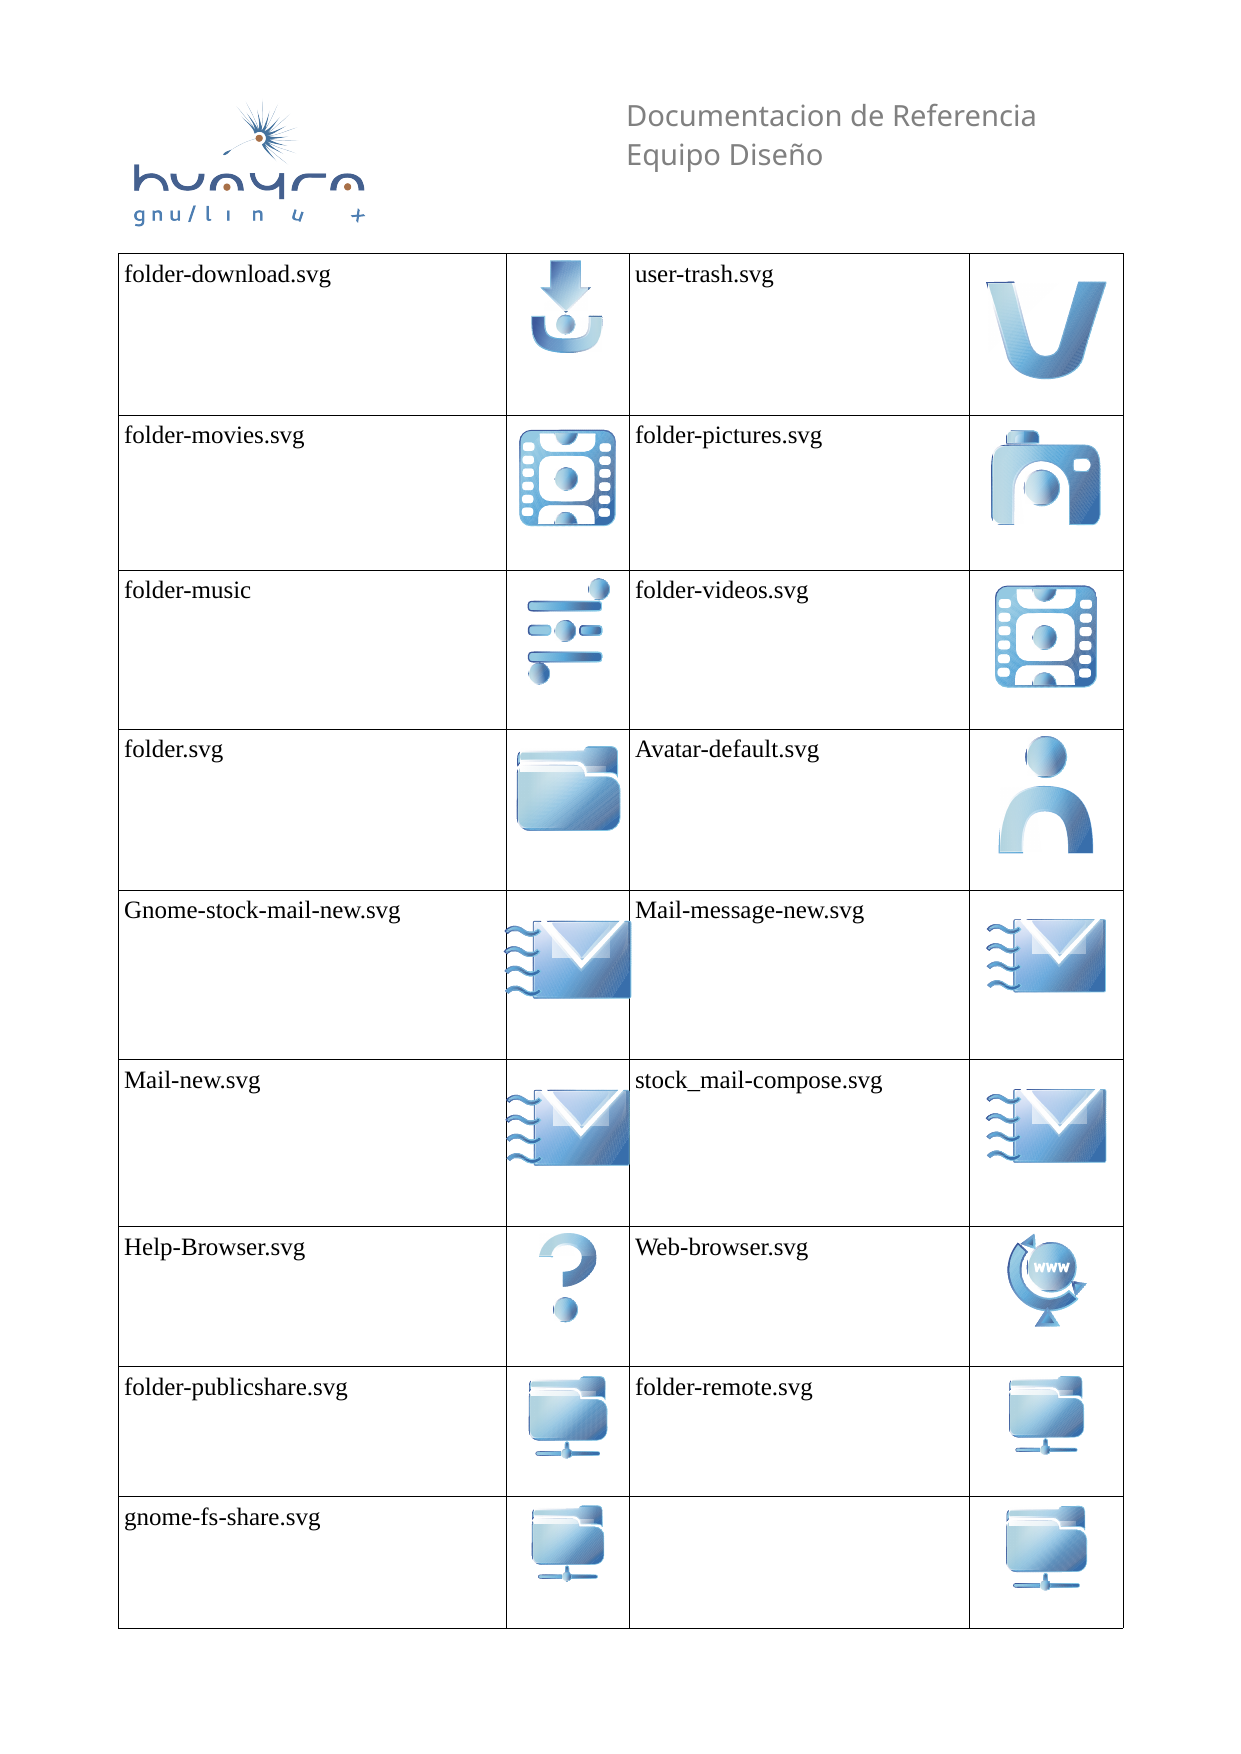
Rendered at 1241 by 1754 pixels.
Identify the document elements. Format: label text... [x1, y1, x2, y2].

table_cell [507, 991, 629, 1059]
table_cell [507, 1227, 629, 1366]
table_cell user-trash.svg [630, 254, 969, 414]
table_cell Gnome-stock-mail-new.svg [119, 891, 506, 1059]
table_cell [507, 1159, 629, 1226]
table_cell [507, 416, 629, 569]
table_cell [507, 932, 532, 951]
table_cell folder-movies.svg [119, 416, 506, 569]
table_cell [630, 1497, 969, 1628]
table_cell [507, 971, 532, 991]
table_cell [507, 891, 629, 931]
table_cell folder-download.svg [119, 254, 506, 414]
table_cell gnome-fs-share.svg [119, 1497, 506, 1628]
picture [123, 94, 373, 233]
table_cell [507, 1060, 629, 1100]
table_cell Mail-message-new.svg [630, 891, 969, 1059]
table_cell [507, 1100, 533, 1120]
table_cell [507, 1139, 533, 1158]
table_cell [970, 1367, 1123, 1496]
table_cell Mail-new.svg [119, 1060, 506, 1226]
table_cell [970, 1060, 1123, 1226]
table_cell [507, 1497, 629, 1628]
table_cell [507, 254, 629, 414]
table_cell Avatar-default.svg [630, 730, 969, 889]
table_cell [507, 952, 532, 971]
table_cell [970, 571, 1123, 728]
table_cell folder-music [119, 571, 506, 728]
table_cell folder-videos.svg [630, 571, 969, 728]
table_cell [970, 891, 1123, 1059]
table_cell folder-publicshare.svg [119, 1367, 506, 1496]
table_cell [970, 1497, 1123, 1628]
table_cell [507, 1120, 533, 1139]
table_cell folder-pictures.svg [630, 416, 969, 569]
table_cell [970, 730, 1123, 889]
table_cell Web-browser.svg [630, 1227, 969, 1366]
table_cell folder.svg [119, 730, 506, 889]
table_cell [507, 1367, 629, 1496]
table_cell folder-remote.svg [630, 1367, 969, 1496]
table_cell stock_mail-compose.svg [630, 1060, 969, 1226]
table_cell [970, 254, 1123, 414]
table_cell [970, 416, 1123, 569]
table_cell Help-Browser.svg [119, 1227, 506, 1366]
table_cell [507, 730, 629, 889]
table_cell [507, 571, 629, 728]
table_cell [970, 1227, 1123, 1366]
